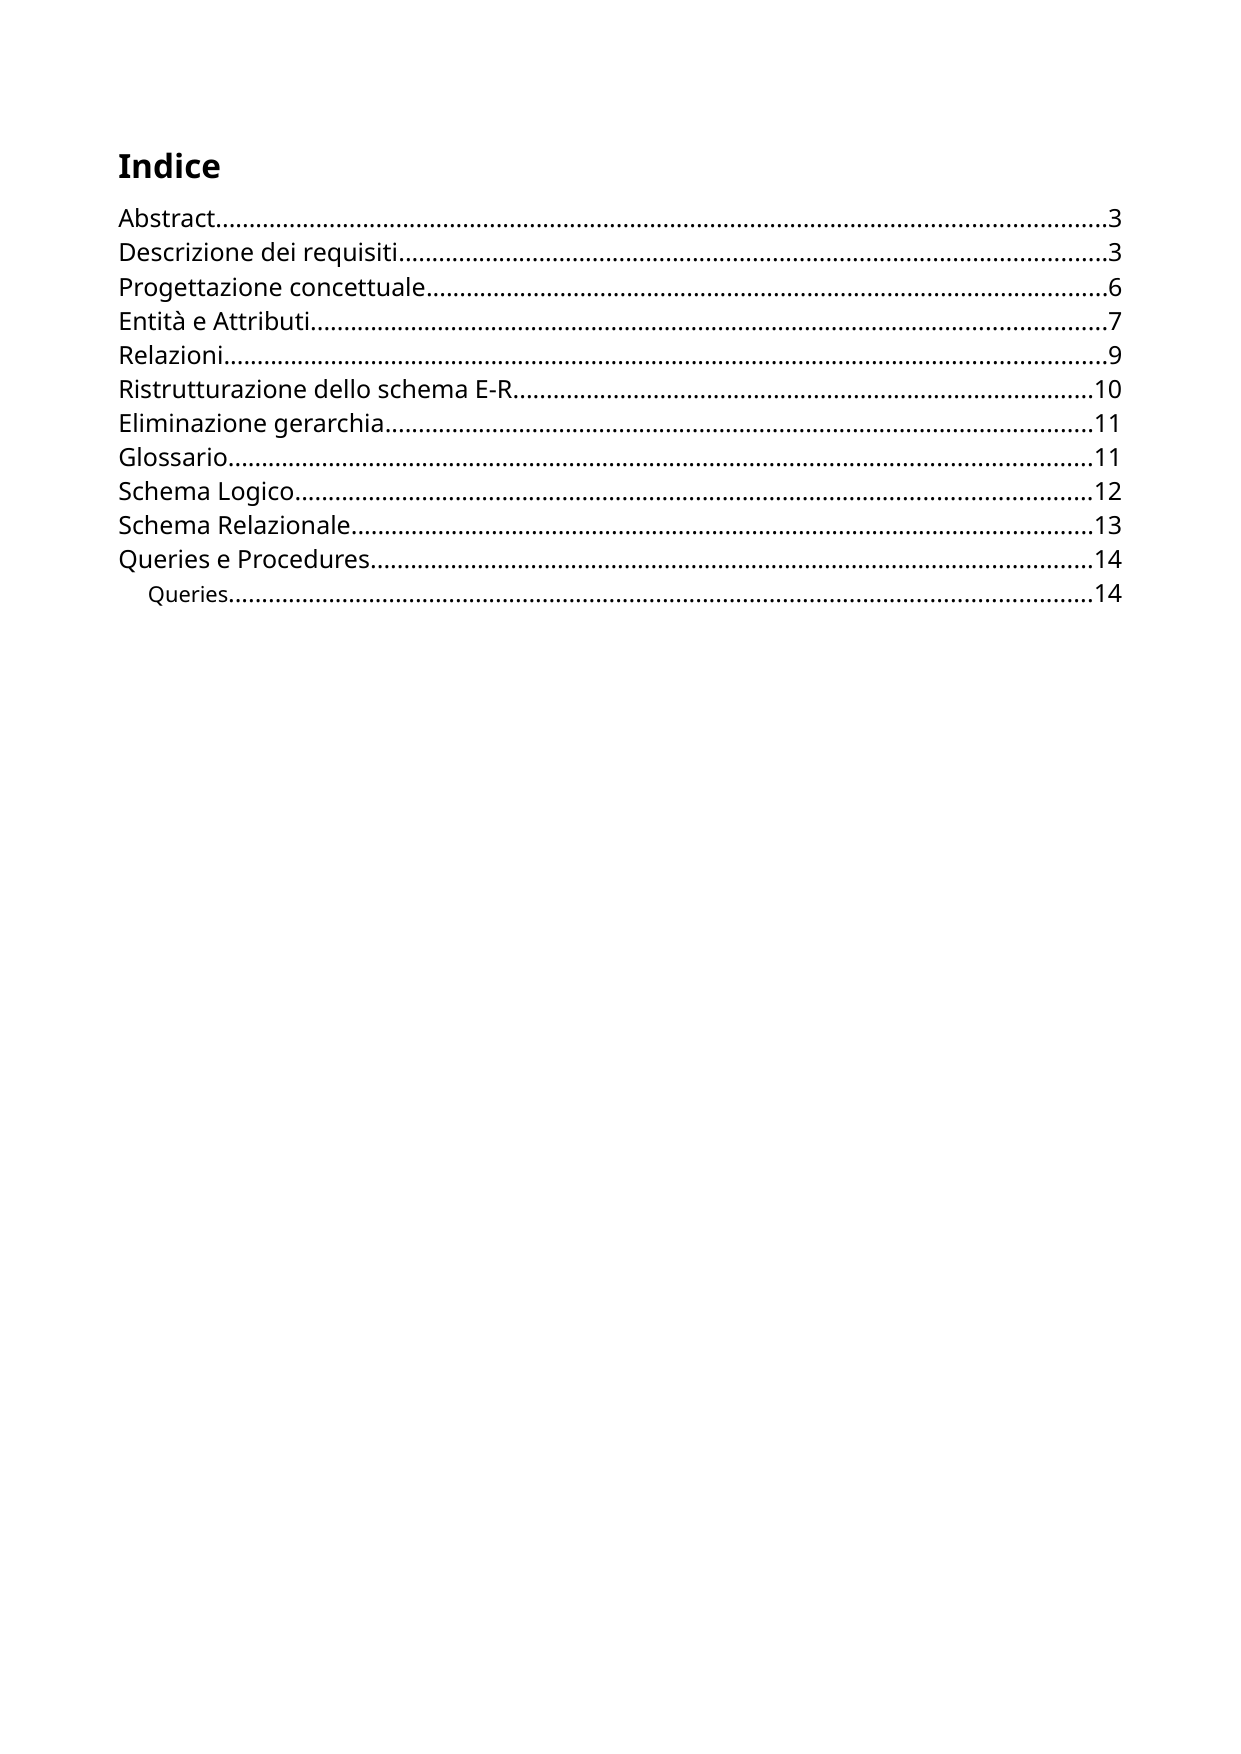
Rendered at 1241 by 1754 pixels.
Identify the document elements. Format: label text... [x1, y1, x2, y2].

text Schema Logico 12 [118, 473, 1122, 508]
text Relazioni 9 [118, 337, 1122, 371]
text Queries 14 [148, 576, 1122, 610]
text Abstract 3 [118, 201, 1122, 235]
text Eliminazione gerarchia 11 [118, 405, 1122, 439]
text Progettazione concettuale 6 [118, 269, 1122, 303]
text Glossario 11 [118, 439, 1122, 473]
text Schema Relazionale 13 [118, 508, 1122, 542]
text Queries e Procedures 14 [118, 542, 1122, 576]
text Ristrutturazione dello schema E-R 10 [118, 371, 1122, 405]
text Entità e Attributi 7 [118, 303, 1122, 337]
subtitle Indice [118, 143, 1122, 188]
text Descrizione dei requisiti 3 [118, 235, 1122, 269]
